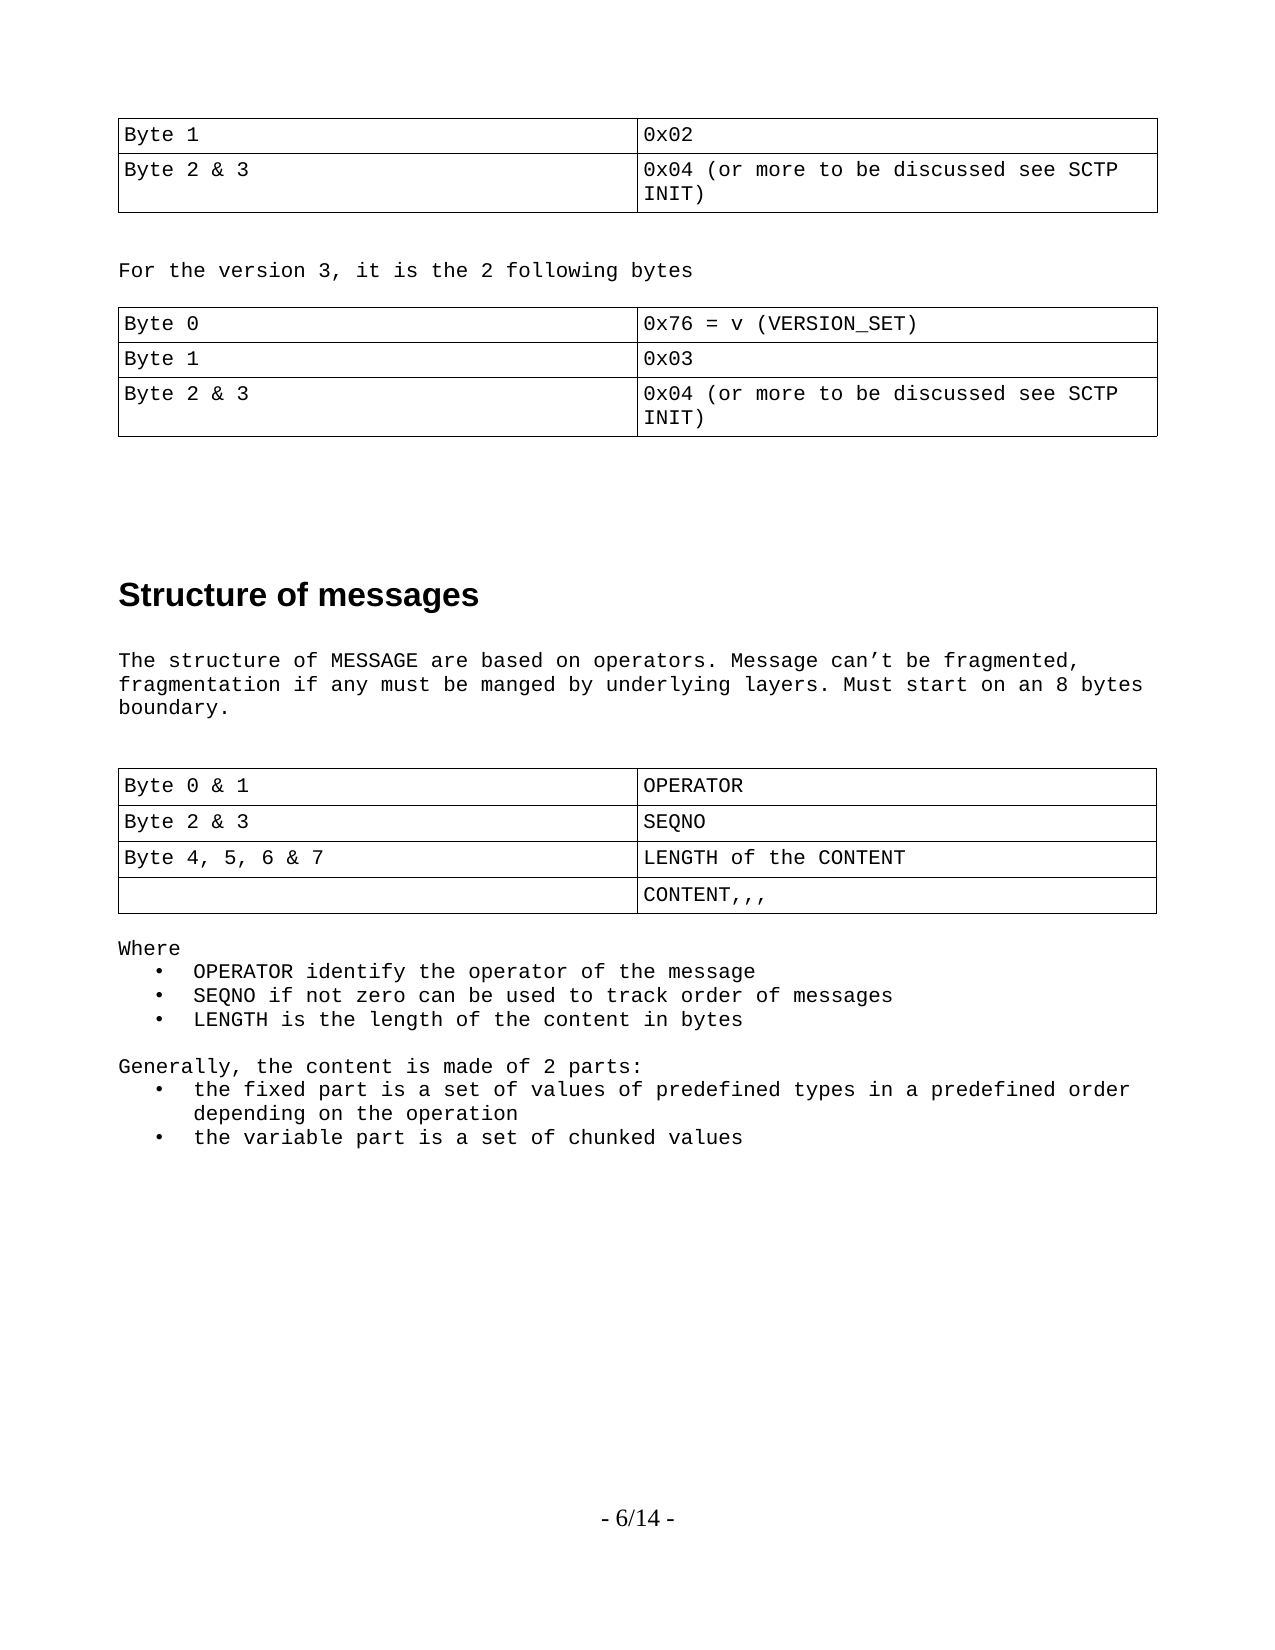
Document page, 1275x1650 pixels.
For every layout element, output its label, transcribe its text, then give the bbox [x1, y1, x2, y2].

table_cell ‍ [119, 878, 637, 913]
table_header OPERATOR [638, 769, 1156, 804]
list OPERATOR identify the operator of the message [156, 961, 1157, 985]
table_header Byte 0 [119, 308, 637, 342]
table_cell LENGTH of the CONTENT [638, 842, 1156, 877]
table_cell 0x03 [638, 343, 1157, 377]
table_header 0x76 = v (VERSION_SET) [638, 308, 1157, 342]
text For the version 3, it is the 2 following bytes [118, 259, 1157, 283]
text Generally, the content is made of 2 parts: [118, 1056, 1157, 1079]
list LENGTH is the length of the content in bytes [156, 1008, 1157, 1032]
table_header Byte 0 & 1 [119, 769, 637, 804]
table_cell ‍Byte 2 & 3 [119, 806, 637, 841]
list the variable part is a set of chunked values [156, 1127, 1157, 1150]
table_cell 0x02 [638, 119, 1157, 153]
subtitle Structure of messages [118, 575, 1157, 614]
table_cell 0x04 (or more to be discussed see SCTP INIT) [638, 378, 1157, 436]
text The structure of MESSAGE are based on operators. Message can’t be fragmented, fragmentation if any must be manged by underlying layers. Must start on an 8 bytes boundary. [118, 650, 1157, 721]
table_cell Byte 4, 5, 6 & 7 [119, 842, 637, 877]
table_cell Byte 2 & 3 [119, 378, 637, 436]
table_cell CONTENT,,, [638, 878, 1156, 913]
table_cell Byte 1 [119, 119, 637, 153]
table_cell Byte 2 & 3 [119, 154, 637, 212]
list SEQNO if not zero can be used to track order of messages [156, 985, 1157, 1008]
text Where [118, 938, 1157, 961]
table_cell Byte 1 [119, 343, 637, 377]
list the fixed part is a set of values of predefined types in a predefined order depending on the operation [156, 1079, 1157, 1127]
table_cell SEQNO [638, 806, 1156, 841]
table_cell 0x04 (or more to be discussed see SCTP INIT) [638, 154, 1157, 212]
